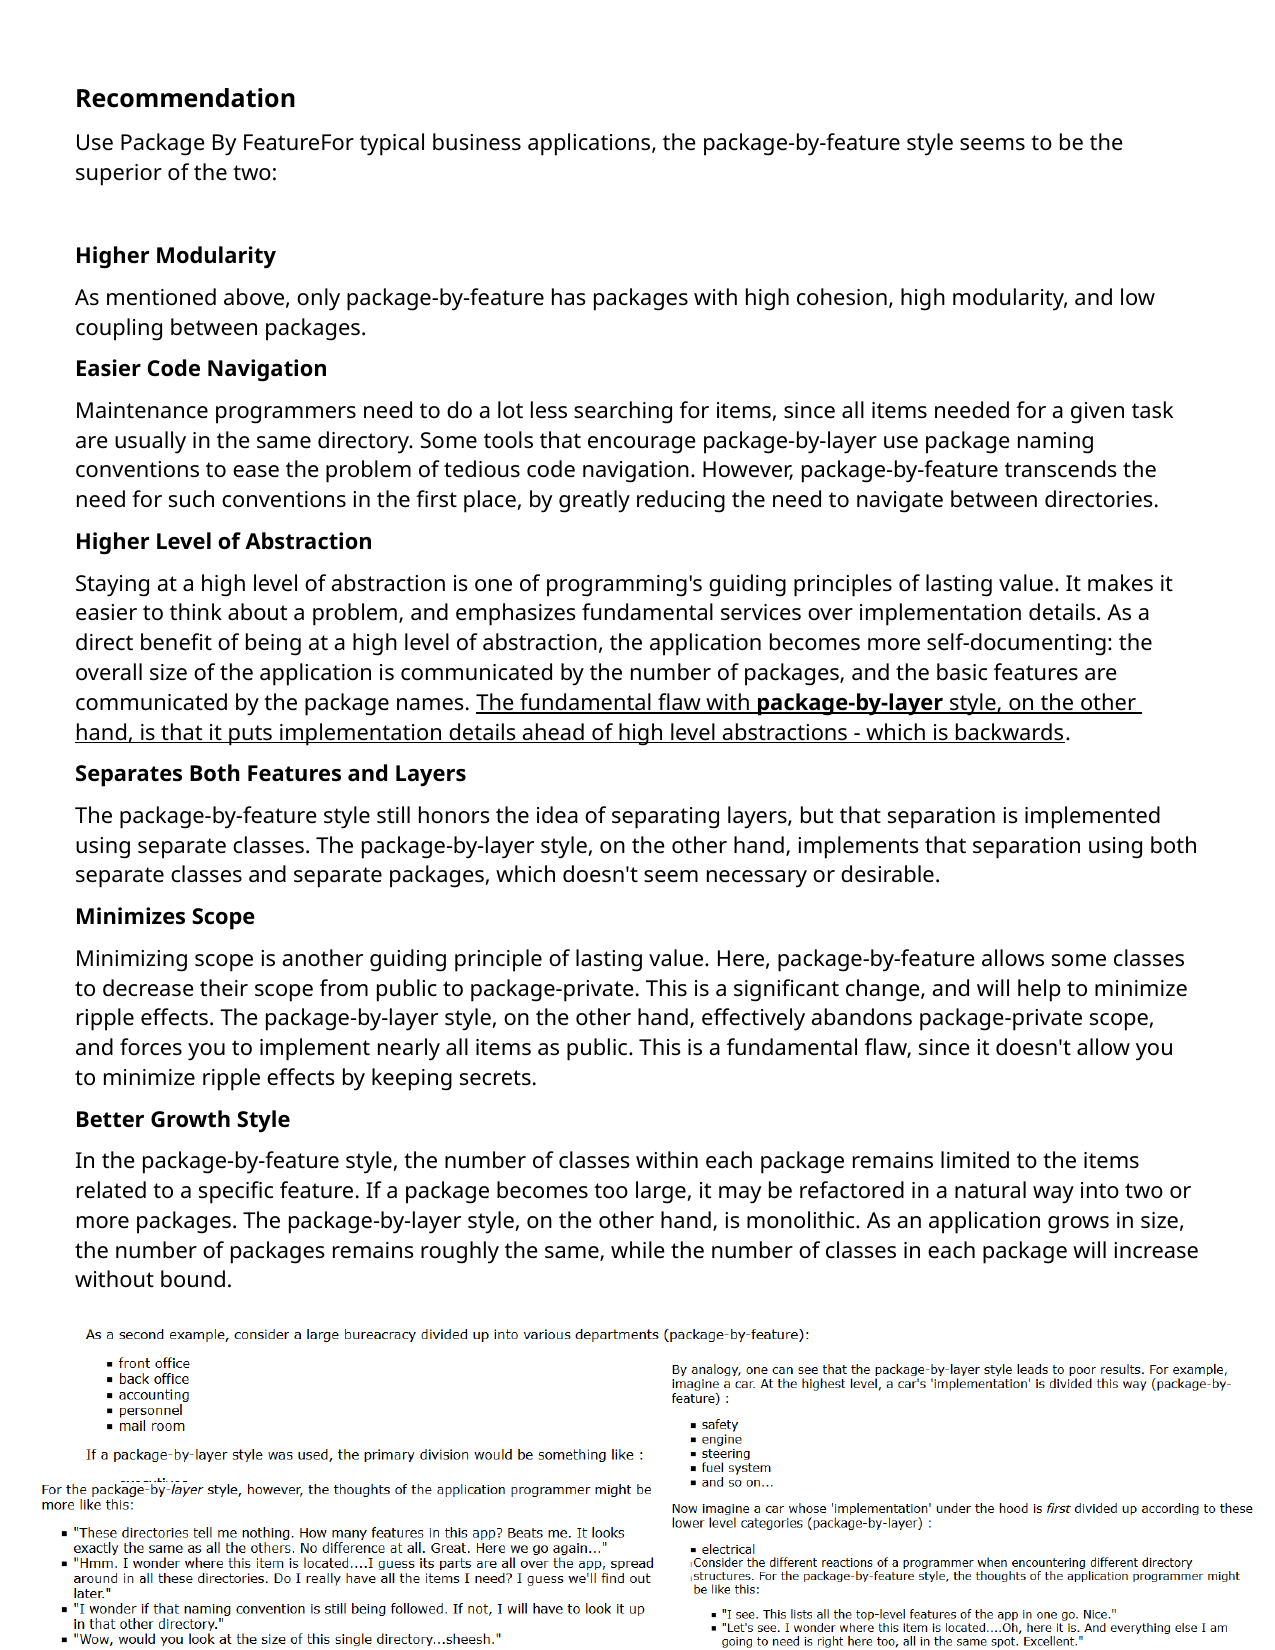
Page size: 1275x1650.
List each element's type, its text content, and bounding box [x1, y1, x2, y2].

text Higher Level of Abstraction [75, 526, 1200, 556]
text Easier Code Navigation [75, 353, 1200, 383]
text Better Growth Style [75, 1103, 1200, 1133]
text Maintenance programmers need to do a lot less searching for items, since all items needed for a given task are usually in the same directory. Some tools that encourage package-by-layer use package naming conventions to ease the problem of tedious code navigation. However, package-by-feature transcends the need for such conventions in the first place, by greatly reducing the need to navigate between directories. [75, 395, 1200, 514]
text Recommendation [75, 81, 1200, 115]
text As mentioned above, only package-by-feature has packages with high cohesion, high modularity, and low coupling between packages. [75, 282, 1200, 341]
text The package-by-feature style still honors the idea of separating layers, but that separation is implemented using separate classes. The package-by-layer style, on the other hand, implements that separation using both separate classes and separate packages, which doesn't seem necessary or desirable. [75, 800, 1200, 889]
text Higher Modularity [75, 240, 1200, 270]
text Separates Both Features and Layers [75, 758, 1200, 788]
text Minimizes Scope [75, 901, 1200, 931]
text In the package-by-feature style, the number of classes within each package remains limited to the items related to a specific feature. If a package becomes too large, it may be refactored in a natural way into two or more packages. The package-by-layer style, on the other hand, is monolithic. As an application grows in size, the number of packages remains roughly the same, while the number of classes in each package will increase without bound. [75, 1145, 1200, 1294]
text Use Package By FeatureFor typical business applications, the package-by-feature style seems to be the superior of the two: [75, 127, 1200, 186]
text Minimizing scope is another guiding principle of lasting value. Here, package-by-feature allows some classes to decrease their scope from public to package-private. This is a significant change, and will help to minimize ripple effects. The package-by-layer style, on the other hand, effectively abandons package-private scope, and forces you to implement nearly all items as public. This is a fundamental flaw, since it doesn't allow you to minimize ripple effects by keeping secrets. [75, 943, 1200, 1092]
text Staying at a high level of abstraction is one of programming's guiding principles of lasting value. It makes it easier to think about a problem, and emphasizes fundamental services over implementation details. As a direct benefit of being at a high level of abstraction, the application becomes more self-documenting: the overall size of the application is communicated by the number of packages, and the basic features are communicated by the package names. The fundamental flaw with package-by-layer style, on the other hand, is that it puts implementation details ahead of high level abstractions - which is backwards. [75, 567, 1200, 746]
